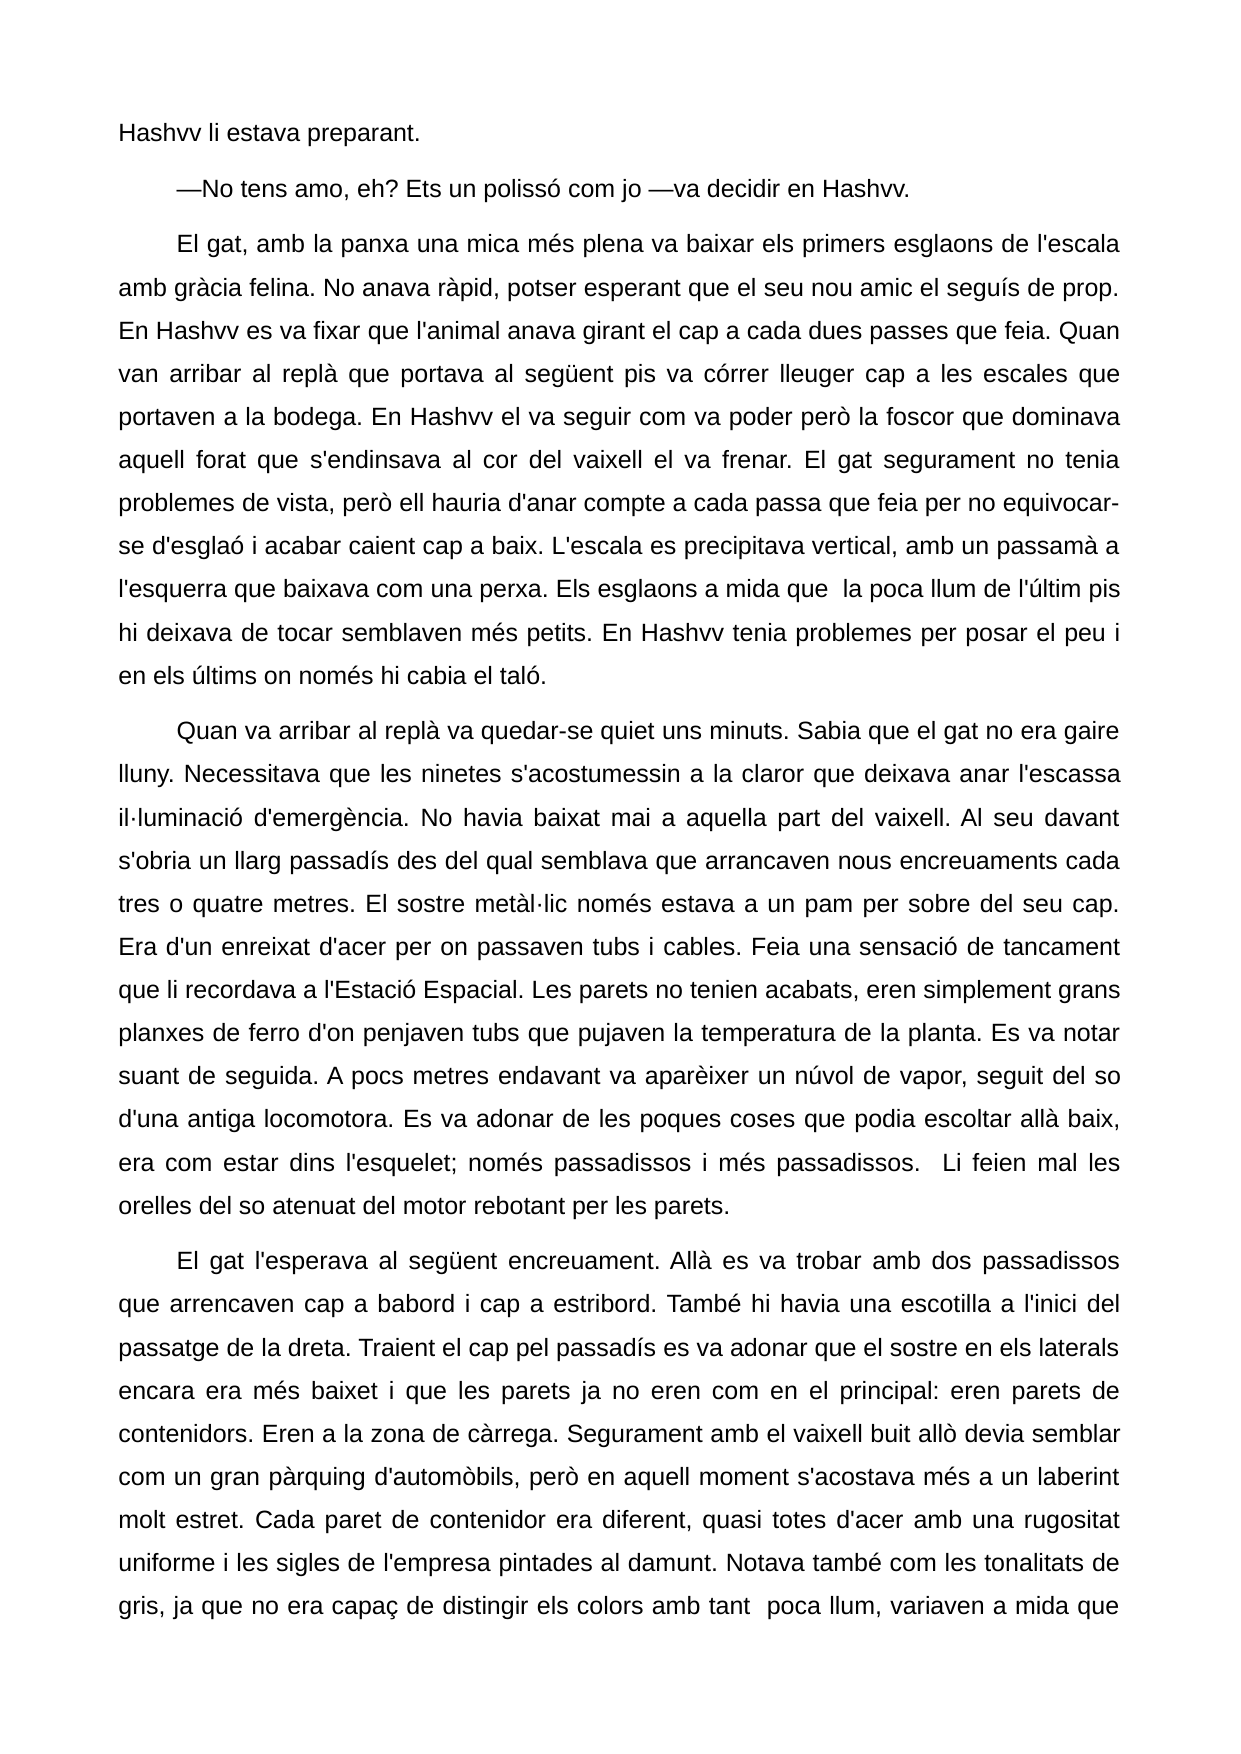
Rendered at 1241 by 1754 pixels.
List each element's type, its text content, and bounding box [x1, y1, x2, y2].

text El gat, amb la panxa una mica més plena va baixar els primers esglaons de l'escala amb gràcia felina. No anava ràpid, potser esperant que el seu nou amic el seguís de prop. En Hashvv es va fixar que l'animal anava girant el cap a cada dues passes que feia. Quan van arribar al replà que portava al següent pis va córrer lleuger cap a les escales que portaven a la bodega. En Hashvv el va seguir com va poder però la foscor que dominava aquell forat que s'endinsava al cor del vaixell el va frenar. El gat segurament no tenia problemes de vista, però ell hauria d'anar compte a cada passa que feia per no equivocar-se d'esglaó i acabar caient cap a baix. L'escala es precipitava vertical, amb un passamà a l'esquerra que baixava com una perxa. Els esglaons a mida que la poca llum de l'últim pis hi deixava de tocar semblaven més petits. En Hashvv tenia problemes per posar el peu i en els últims on només hi cabia el taló. [118, 229, 1122, 689]
text El gat l'esperava al següent encreuament. Allà es va trobar amb dos passadissos que arrencaven cap a babord i cap a estribord. També hi havia una escotilla a l'inici del passatge de la dreta. Traient el cap pel passadís es va adonar que el sostre en els laterals encara era més baixet i que les parets ja no eren com en el principal: eren parets de contenidors. Eren a la zona de càrrega. Segurament amb el vaixell buit allò devia semblar com un gran pàrquing d'automòbils, però en aquell moment s'acostava més a un laberint molt estret. Cada paret de contenidor era diferent, quasi totes d'acer amb una rugositat uniforme i les sigles de l'empresa pintades al damunt. Notava també com les tonalitats de gris, ja que no era capaç de distingir els colors amb tant poca llum, variaven a mida que [118, 1246, 1122, 1620]
text Quan va arribar al replà va quedar-se quiet uns minuts. Sabia que el gat no era gaire lluny. Necessitava que les ninetes s'acostumessin a la claror que deixava anar l'escassa il·luminació d'emergència. No havia baixat mai a aquella part del vaixell. Al seu davant s'obria un llarg passadís des del qual semblava que arrancaven nous encreuaments cada tres o quatre metres. El sostre metàl·lic només estava a un pam per sobre del seu cap. Era d'un enreixat d'acer per on passaven tubs i cables. Feia una sensació de tancament que li recordava a l'Estació Espacial. Les parets no tenien acabats, eren simplement grans planxes de ferro d'on penjaven tubs que pujaven la temperatura de la planta. Es va notar suant de seguida. A pocs metres endavant va aparèixer un núvol de vapor, seguit del so d'una antiga locomotora. Es va adonar de les poques coses que podia escoltar allà baix, era com estar dins l'esquelet; només passadissos i més passadissos. Li feien mal les orelles del so atenuat del motor rebotant per les parets. [118, 716, 1122, 1219]
text —No tens amo, eh? Ets un polissó com jo —va decidir en Hashvv. [118, 174, 1122, 202]
text Hashvv li estava preparant. [118, 118, 1122, 147]
